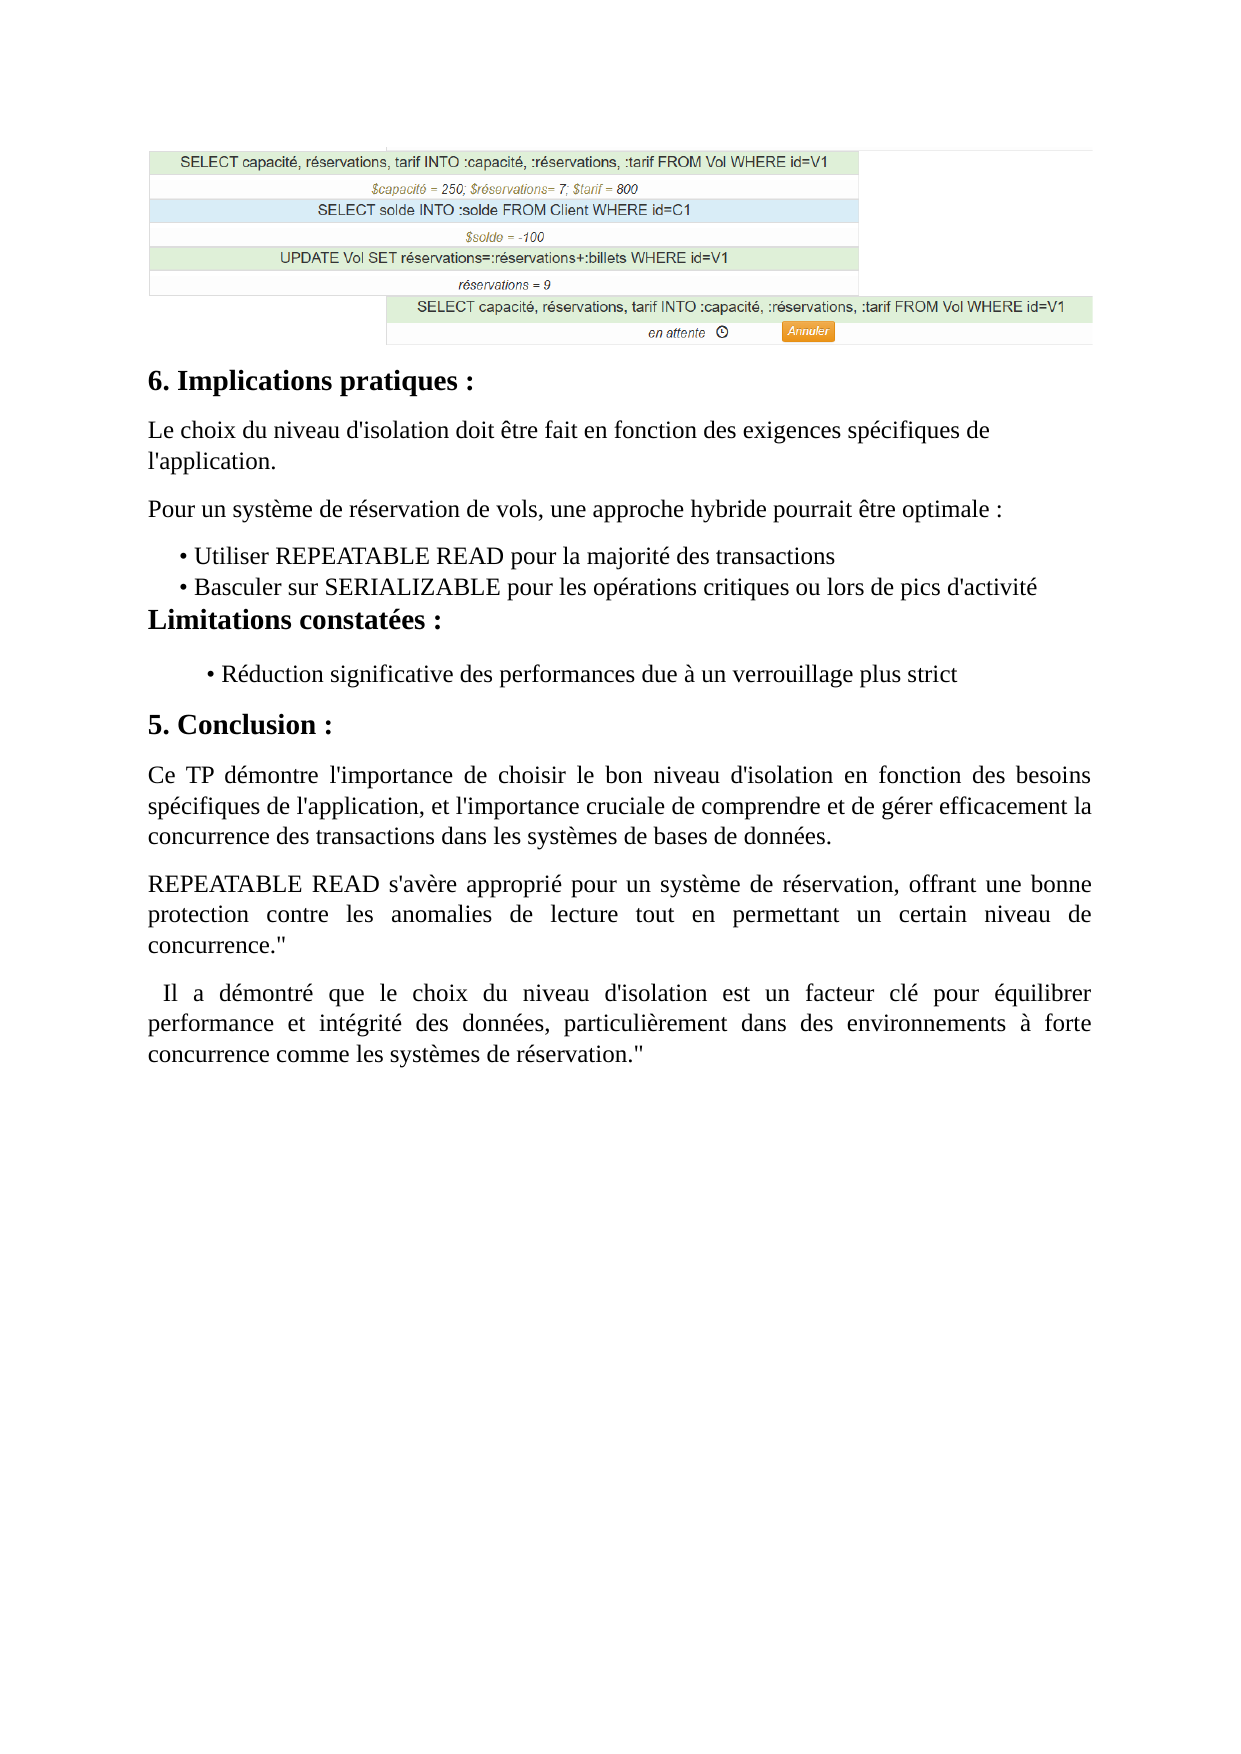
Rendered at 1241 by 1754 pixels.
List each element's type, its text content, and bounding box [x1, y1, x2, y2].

text Il a démontré que le choix du niveau d'isolation est un facteur clé pour équilibrer performance et intégrité des données, particulièrement dans des environnements à forte concurrence comme les systèmes de réservation." [148, 978, 1093, 1068]
text • Réduction significative des performances due à un verrouillage plus strict [148, 655, 1093, 688]
text Le choix du niveau d'isolation doit être fait en fonction des exigences spécifiques de l'application. [148, 416, 1093, 475]
text • Basculer sur SERIALIZABLE pour les opérations critiques ou lors de pics d'activité [148, 572, 1093, 601]
text Ce TP démontre l'importance de choisir le bon niveau d'isolation en fonction des besoins spécifiques de l'application, et l'importance cruciale de comprendre et de gérer efficacement la concurrence des transactions dans les systèmes de bases de données. [148, 760, 1093, 850]
text • Utiliser REPEATABLE READ pour la majorité des transactions [148, 541, 1093, 570]
text 6. Implications pratiques : [148, 363, 1093, 397]
text 5. Conclusion : [148, 707, 1093, 741]
text REPEATABLE READ s'avère approprié pour un système de réservation, offrant une bonne protection contre les anomalies de lecture tout en permettant un certain niveau de concurrence." [148, 869, 1093, 959]
text Limitations constatées : [148, 602, 1093, 636]
text Pour un système de réservation de vols, une approche hybride pourrait être optimale : [148, 494, 1093, 522]
